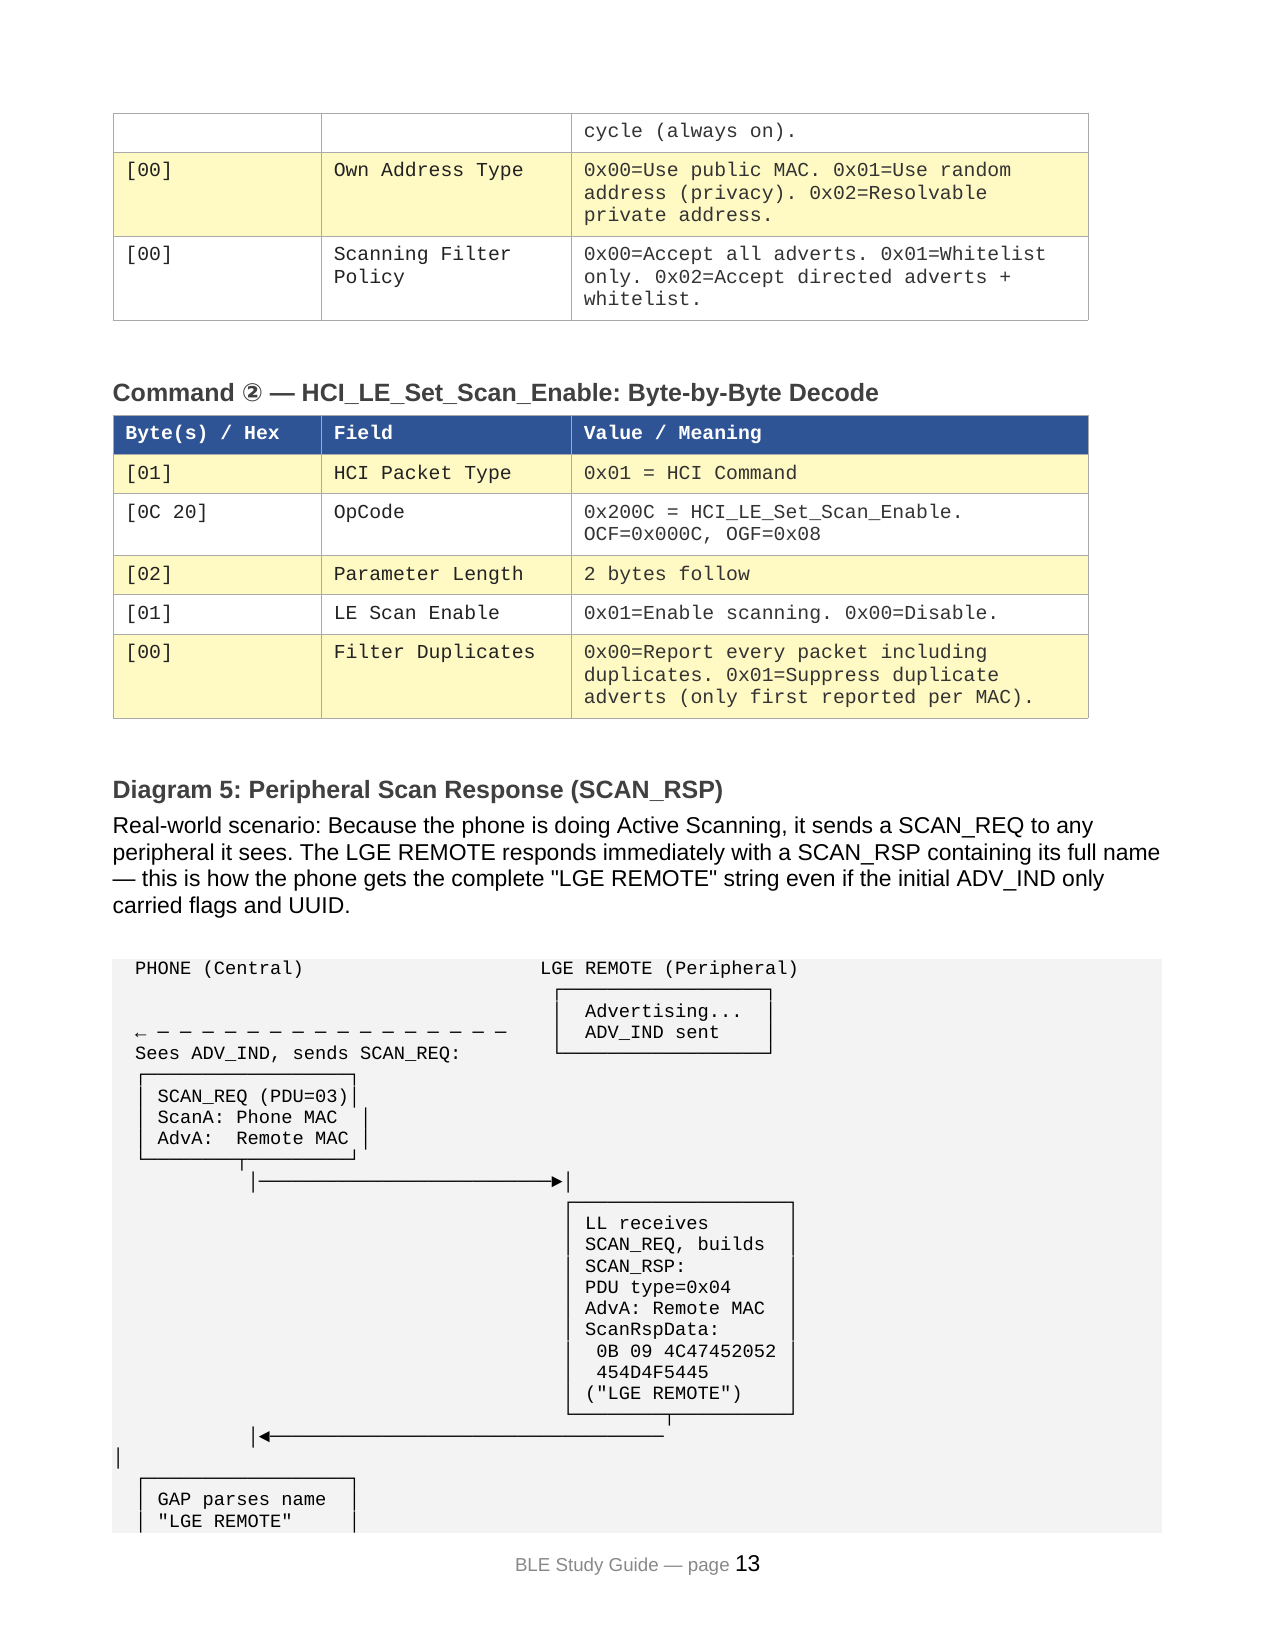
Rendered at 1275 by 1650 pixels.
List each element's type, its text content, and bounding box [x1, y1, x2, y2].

text │ AdvA: Remote MAC │ [112, 1129, 140, 1150]
table_cell HCI Packet Type [322, 455, 571, 493]
text │◄─────────────────────────────────── [253, 1426, 1162, 1448]
text │ PDU type=0x04 │ [112, 1278, 567, 1299]
text │ ("LGE REMOTE") │ [112, 1384, 567, 1405]
table_cell [114, 114, 321, 152]
subtitle Command ② — HCI_LE_Set_Scan_Enable: Byte-by-Byte Decode [112, 378, 1162, 406]
text │ LL receives │ [112, 1214, 567, 1235]
text │ 454D4F5445 │ [568, 1363, 792, 1384]
text │ PDU type=0x04 │ [793, 1278, 1162, 1299]
text ← ─ ─ ─ ─ ─ ─ ─ ─ ─ ─ ─ ─ ─ ─ ─ ─ │ ADV_IND sent │ [771, 1023, 1162, 1044]
text │ SCAN_REQ (PDU=03)│ [354, 1086, 1162, 1108]
text │──────────────────────────►│ [253, 1171, 567, 1193]
table_cell 0x200C = HCI_LE_Set_Scan_Enable. OCF=0x000C, OGF=0x08 [572, 494, 1088, 555]
table_cell 0x01=Enable scanning. 0x00=Disable. [572, 595, 1088, 633]
table_cell 0x00=Use public MAC. 0x01=Use random address (privacy). 0x02=Resolvable private address. [572, 153, 1088, 236]
text │ ScanA: Phone MAC │ [141, 1108, 365, 1129]
table_cell [02] [114, 556, 321, 594]
text │ [118, 1448, 1162, 1469]
table_cell OpCode [322, 494, 571, 555]
text │ [112, 1448, 117, 1469]
text ← ─ ─ ─ ─ ─ ─ ─ ─ ─ ─ ─ ─ ─ ─ ─ ─ │ ADV_IND sent │ [557, 1023, 770, 1044]
subtitle Diagram 5: Peripheral Scan Response (SCAN_RSP) [112, 775, 1162, 804]
table_cell [00] [114, 635, 321, 718]
table_header Byte(s) / Hex [114, 416, 321, 454]
text │ SCAN_RSP: │ [568, 1256, 792, 1278]
text │ "LGE REMOTE" │ [141, 1511, 353, 1533]
text │ AdvA: Remote MAC │ [141, 1129, 365, 1150]
text Sees ADV_IND, sends SCAN_REQ: └──────────────────┘ [112, 1044, 1162, 1065]
text PHONE (Central) LGE REMOTE (Peripheral) [112, 959, 1162, 980]
text │ GAP parses name │ [112, 1490, 140, 1511]
text │ GAP parses name │ [141, 1490, 353, 1511]
table_cell [01] [114, 595, 321, 633]
table_cell Own Address Type [322, 153, 571, 236]
text │ SCAN_REQ (PDU=03)│ [141, 1086, 353, 1108]
text │ Advertising... │ [771, 1001, 1162, 1023]
table_cell [00] [114, 237, 321, 320]
text │ SCAN_REQ, builds │ [112, 1235, 567, 1256]
table_cell 0x00=Report every packet including duplicates. 0x01=Suppress duplicate adverts (only first reported per MAC). [572, 635, 1088, 718]
text │ AdvA: Remote MAC │ [568, 1299, 792, 1320]
text │ ("LGE REMOTE") │ [793, 1384, 1162, 1405]
text │ ScanRspData: │ [568, 1320, 792, 1341]
text └────────┬─────────┘ [112, 1150, 1162, 1171]
text │ ("LGE REMOTE") │ [568, 1384, 792, 1405]
text └────────┬──────────┘ [112, 1405, 1162, 1426]
table_cell [01] [114, 455, 321, 493]
table_cell [322, 114, 571, 152]
table_cell 0x00=Accept all adverts. 0x01=Whitelist only. 0x02=Accept directed adverts + whitelist. [572, 237, 1088, 320]
text │──────────────────────────►│ [112, 1171, 252, 1193]
text │ AdvA: Remote MAC │ [366, 1129, 1162, 1150]
text │ ScanA: Phone MAC │ [366, 1108, 1162, 1129]
text │ "LGE REMOTE" │ [354, 1511, 1162, 1533]
text │ AdvA: Remote MAC │ [112, 1299, 567, 1320]
text Real-world scenario: Because the phone is doing Active Scanning, it sends a SCAN_REQ to any peripheral it sees. The LGE REMOTE responds immediately with a SCAN_RSP containing its full name — this is how the phone gets the complete "LGE REMOTE" string even if the initial ADV_IND only carried flags and UUID. [112, 812, 1162, 918]
table_cell Scanning Filter Policy [322, 237, 571, 320]
text │ 0B 09 4C47452052 │ [568, 1341, 792, 1363]
text ← ─ ─ ─ ─ ─ ─ ─ ─ ─ ─ ─ ─ ─ ─ ─ ─ │ ADV_IND sent │ [112, 1023, 556, 1044]
text │ "LGE REMOTE" │ [112, 1511, 140, 1533]
text │ SCAN_RSP: │ [793, 1256, 1162, 1278]
text │ ScanRspData: │ [793, 1320, 1162, 1341]
text │ SCAN_REQ, builds │ [568, 1235, 792, 1256]
text │◄─────────────────────────────────── [112, 1426, 252, 1448]
table_cell LE Scan Enable [322, 595, 571, 633]
text │ ScanA: Phone MAC │ [112, 1108, 140, 1129]
table_cell [0C 20] [114, 494, 321, 555]
text │ LL receives │ [793, 1214, 1162, 1235]
text │ Advertising... │ [557, 1001, 770, 1023]
text │ 0B 09 4C47452052 │ [793, 1341, 1162, 1363]
text │ LL receives │ [568, 1214, 792, 1235]
table_cell 0x01 = HCI Command [572, 455, 1088, 493]
table_cell Filter Duplicates [322, 635, 571, 718]
text ┌──────────────────┐ [112, 1469, 1162, 1490]
text │ GAP parses name │ [354, 1490, 1162, 1511]
table_cell [00] [114, 153, 321, 236]
text │ SCAN_RSP: │ [112, 1256, 567, 1278]
table_cell cycle (always on). [572, 114, 1088, 152]
text │──────────────────────────►│ [568, 1171, 1162, 1193]
text │ 454D4F5445 │ [793, 1363, 1162, 1384]
table_header Value / Meaning [572, 416, 1088, 454]
text │ Advertising... │ [112, 1001, 556, 1023]
table_cell 2 bytes follow [572, 556, 1088, 594]
text │ 454D4F5445 │ [112, 1363, 567, 1384]
text │ SCAN_REQ (PDU=03)│ [112, 1086, 140, 1108]
table_header Field [322, 416, 571, 454]
text ┌──────────────────┐ [112, 1065, 1162, 1086]
text │ AdvA: Remote MAC │ [793, 1299, 1162, 1320]
text ┌───────────────────┐ [112, 1193, 1162, 1214]
text │ PDU type=0x04 │ [568, 1278, 792, 1299]
table_cell Parameter Length [322, 556, 571, 594]
text │ 0B 09 4C47452052 │ [112, 1341, 567, 1363]
text │ SCAN_REQ, builds │ [793, 1235, 1162, 1256]
text ┌──────────────────┐ [112, 980, 1162, 1001]
text │ ScanRspData: │ [112, 1320, 567, 1341]
